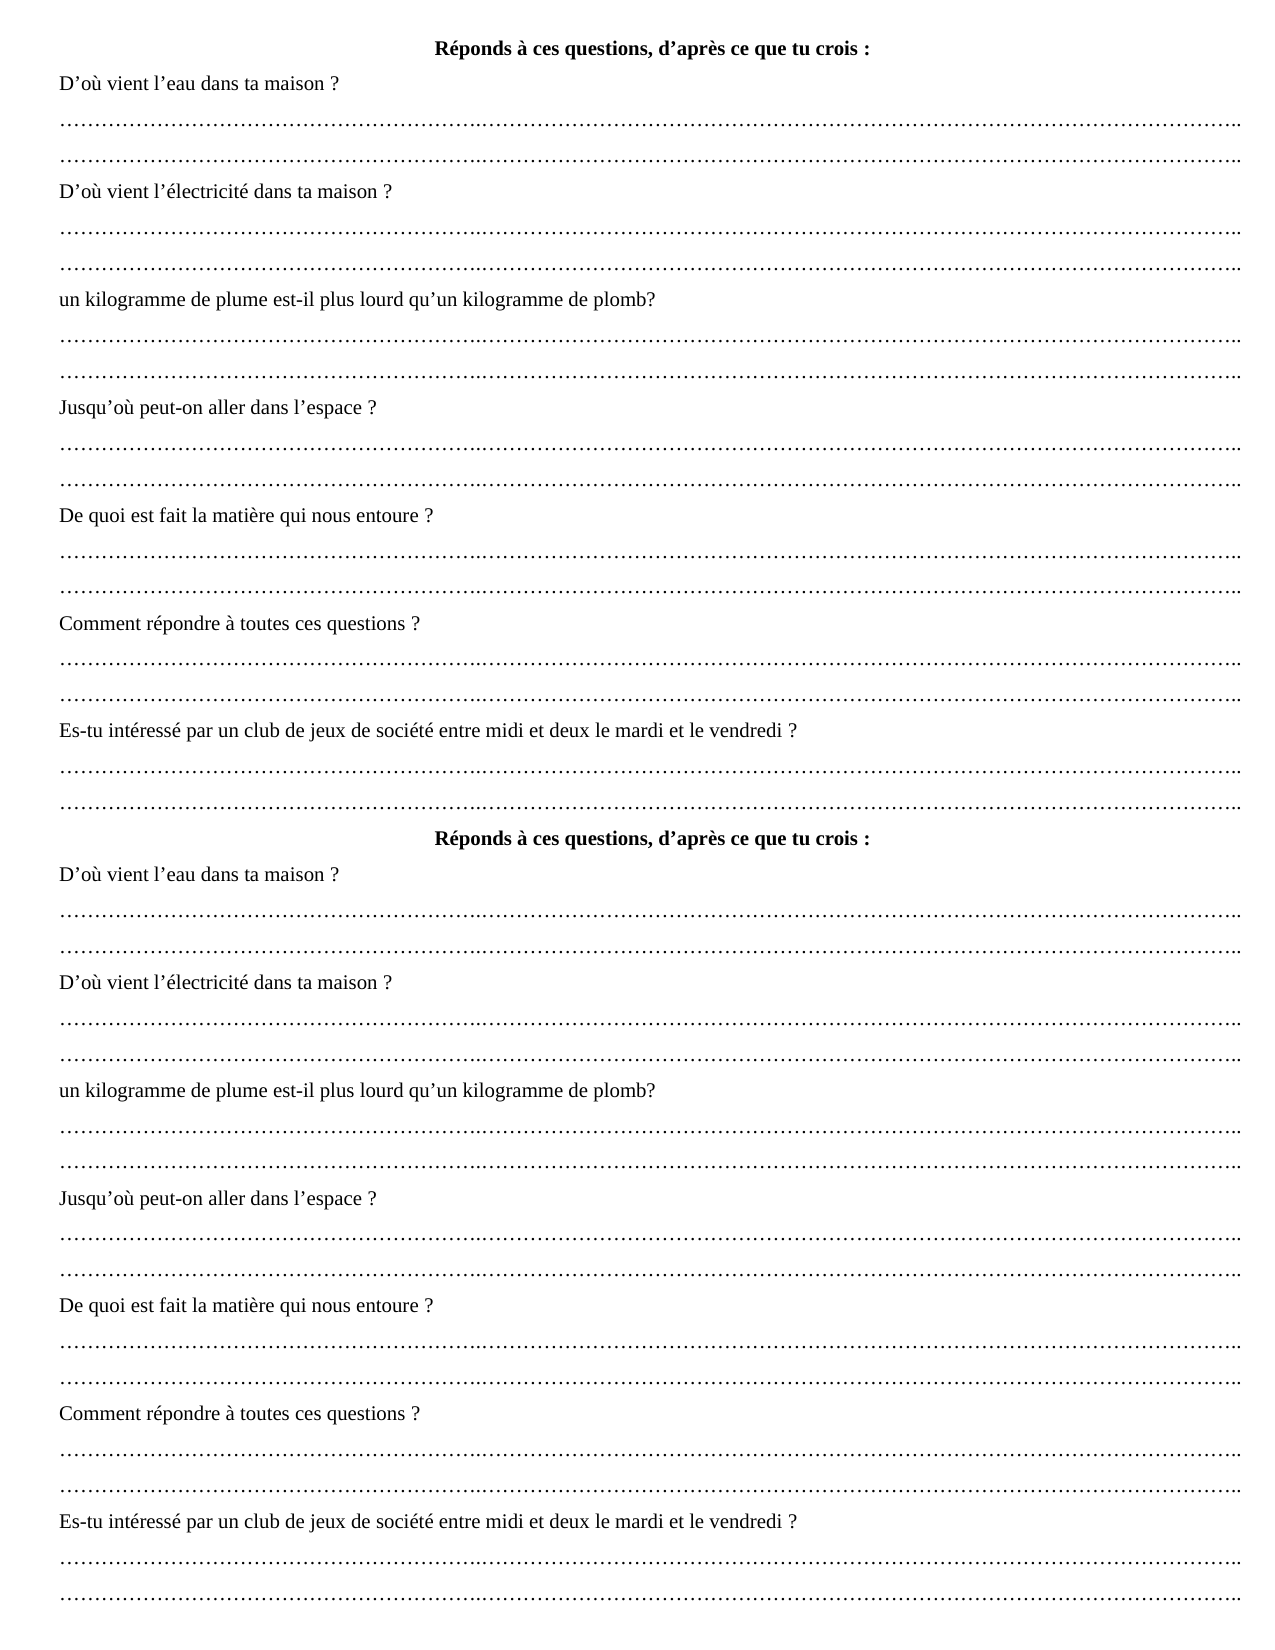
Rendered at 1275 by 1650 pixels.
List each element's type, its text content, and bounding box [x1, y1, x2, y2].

text …………………………………………………….……………………………………………………………………………………………….. [59, 431, 1246, 455]
text …………………………………………………….……………………………………………………………………………………………….. [59, 323, 1246, 347]
text …………………………………………………….……………………………………………………………………………………………….. [59, 790, 1246, 814]
text D’où vient l’eau dans ta maison ? [59, 862, 1246, 886]
text …………………………………………………….……………………………………………………………………………………………….. [59, 1437, 1246, 1461]
text Jusqu’où peut-on aller dans l’espace ? [59, 1185, 1246, 1209]
text Es-tu intéressé par un club de jeux de société entre midi et deux le mardi et le vendredi ? [59, 1509, 1246, 1533]
text …………………………………………………….……………………………………………………………………………………………….. [59, 574, 1246, 598]
text …………………………………………………….……………………………………………………………………………………………….. [59, 467, 1246, 491]
text …………………………………………………….……………………………………………………………………………………………….. [59, 1221, 1246, 1245]
text …………………………………………………….……………………………………………………………………………………………….. [59, 538, 1246, 563]
text Réponds à ces questions, d’après ce que tu crois : [59, 826, 1246, 850]
text …………………………………………………….……………………………………………………………………………………………….. [59, 1329, 1246, 1353]
text …………………………………………………….……………………………………………………………………………………………….. [59, 1365, 1246, 1389]
text …………………………………………………….……………………………………………………………………………………………….. [59, 1581, 1246, 1605]
text Comment répondre à toutes ces questions ? [59, 610, 1246, 634]
text un kilogramme de plume est-il plus lourd qu’un kilogramme de plomb? [59, 287, 1246, 311]
text …………………………………………………….……………………………………………………………………………………………….. [59, 934, 1246, 958]
text Jusqu’où peut-on aller dans l’espace ? [59, 395, 1246, 419]
text D’où vient l’eau dans ta maison ? [59, 71, 1246, 95]
text …………………………………………………….……………………………………………………………………………………………….. [59, 898, 1246, 922]
text …………………………………………………….……………………………………………………………………………………………….. [59, 1257, 1246, 1281]
text Es-tu intéressé par un club de jeux de société entre midi et deux le mardi et le vendredi ? [59, 718, 1246, 742]
text D’où vient l’électricité dans ta maison ? [59, 179, 1246, 203]
text Comment répondre à toutes ces questions ? [59, 1401, 1246, 1425]
text …………………………………………………….……………………………………………………………………………………………….. [59, 215, 1246, 239]
text …………………………………………………….……………………………………………………………………………………………….. [59, 251, 1246, 275]
text …………………………………………………….……………………………………………………………………………………………….. [59, 359, 1246, 383]
text …………………………………………………….……………………………………………………………………………………………….. [59, 754, 1246, 778]
text …………………………………………………….……………………………………………………………………………………………….. [59, 143, 1246, 167]
text …………………………………………………….……………………………………………………………………………………………….. [59, 646, 1246, 670]
text …………………………………………………….……………………………………………………………………………………………….. [59, 1113, 1246, 1138]
text De quoi est fait la matière qui nous entoure ? [59, 503, 1246, 527]
text …………………………………………………….……………………………………………………………………………………………….. [59, 682, 1246, 706]
text un kilogramme de plume est-il plus lourd qu’un kilogramme de plomb? [59, 1078, 1246, 1102]
text De quoi est fait la matière qui nous entoure ? [59, 1293, 1246, 1317]
text D’où vient l’électricité dans ta maison ? [59, 970, 1246, 994]
text …………………………………………………….……………………………………………………………………………………………….. [59, 1149, 1246, 1173]
text …………………………………………………….……………………………………………………………………………………………….. [59, 1042, 1246, 1066]
text …………………………………………………….……………………………………………………………………………………………….. [59, 107, 1246, 131]
text …………………………………………………….……………………………………………………………………………………………….. [59, 1473, 1246, 1497]
text …………………………………………………….……………………………………………………………………………………………….. [59, 1545, 1246, 1569]
text Réponds à ces questions, d’après ce que tu crois : [59, 35, 1246, 59]
text …………………………………………………….……………………………………………………………………………………………….. [59, 1006, 1246, 1030]
